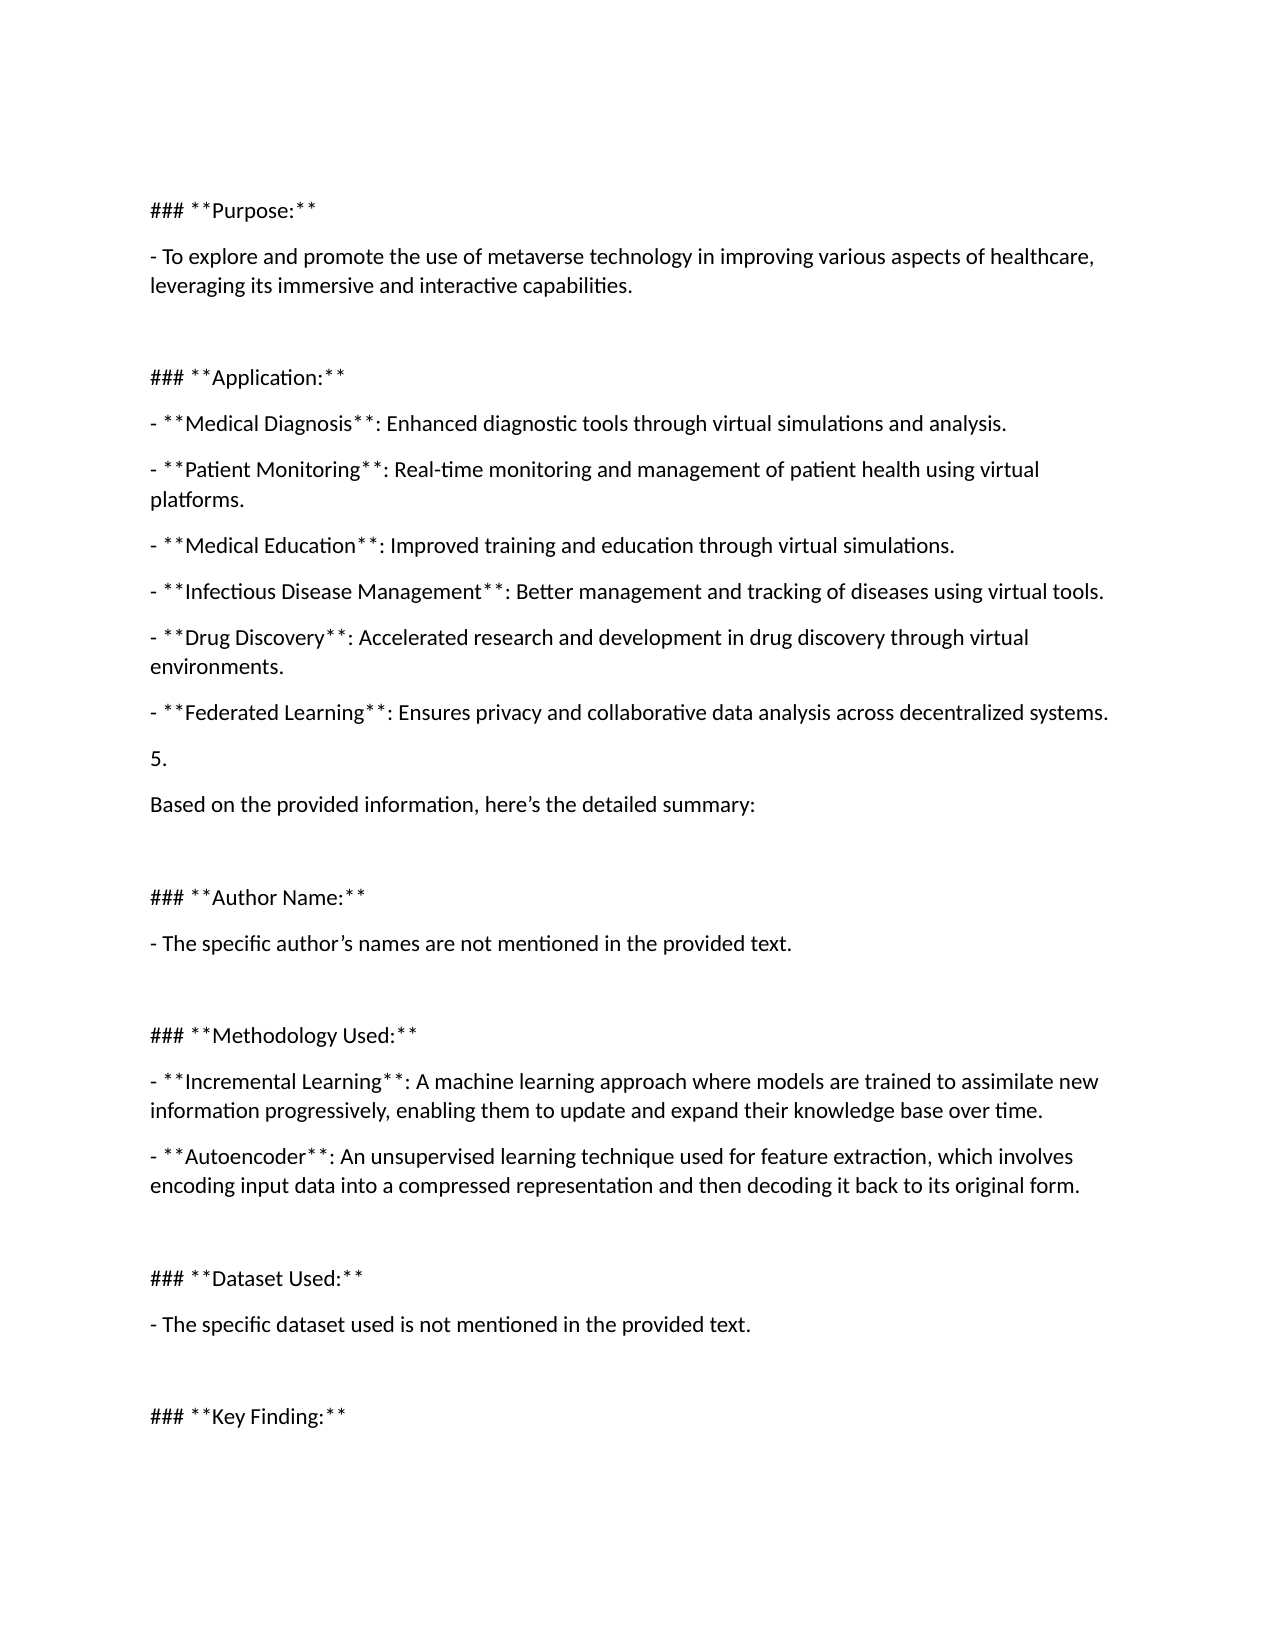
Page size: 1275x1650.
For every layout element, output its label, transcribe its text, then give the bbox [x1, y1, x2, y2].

text - **Autoencoder**: An unsupervised learning technique used for feature extraction, which involves encoding input data into a compressed representation and then decoding it back to its original form. [150, 1142, 1125, 1200]
text ### **Application:** [150, 363, 1125, 392]
text ### **Methodology Used:** [150, 1021, 1125, 1049]
text ### **Author Name:** [150, 883, 1125, 911]
text Based on the provided information, here’s the detailed summary: [150, 791, 1125, 819]
text - **Drug Discovery**: Accelerated research and development in drug discovery through virtual environments. [150, 623, 1125, 681]
text ### **Dataset Used:** [150, 1264, 1125, 1292]
text - To explore and promote the use of metaverse technology in improving various aspects of healthcare, leveraging its immersive and interactive capabilities. [150, 242, 1125, 299]
text - **Incremental Learning**: A machine learning approach where models are trained to assimilate new information progressively, enabling them to update and expand their knowledge base over time. [150, 1067, 1125, 1124]
text ### **Key Finding:** [150, 1402, 1125, 1430]
text - The specific dataset used is not mentioned in the provided text. [150, 1310, 1125, 1338]
text 5. [150, 744, 1125, 773]
text - The specific author’s names are not mentioned in the provided text. [150, 929, 1125, 957]
text - **Federated Learning**: Ensures privacy and collaborative data analysis across decentralized systems. [150, 698, 1125, 727]
text - **Patient Monitoring**: Real-time monitoring and management of patient health using virtual platforms. [150, 456, 1125, 513]
text - **Medical Education**: Improved training and education through virtual simulations. [150, 531, 1125, 559]
text ### **Purpose:** [150, 196, 1125, 224]
text - **Medical Diagnosis**: Enhanced diagnostic tools through virtual simulations and analysis. [150, 409, 1125, 438]
text - **Infectious Disease Management**: Better management and tracking of diseases using virtual tools. [150, 577, 1125, 605]
